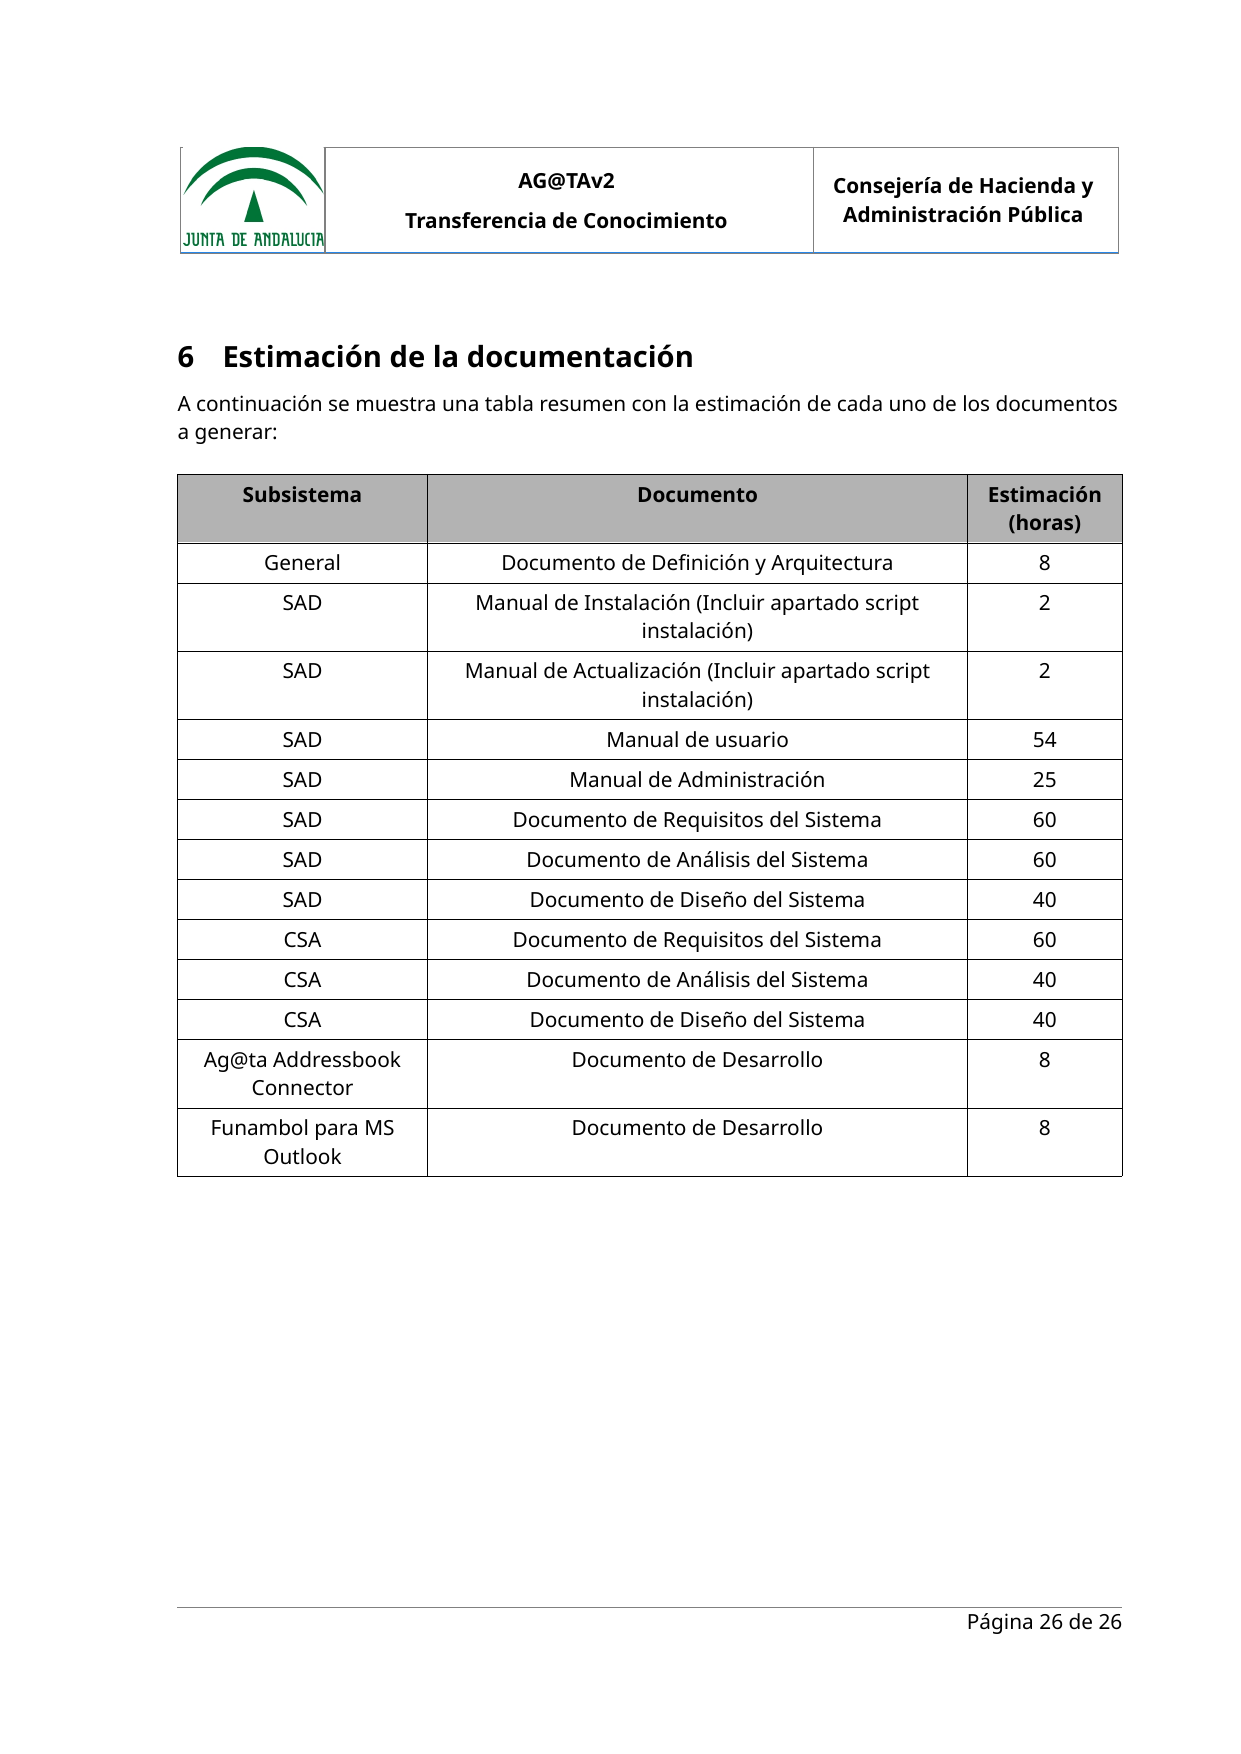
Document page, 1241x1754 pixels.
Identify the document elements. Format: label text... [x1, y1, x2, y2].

table_cell 54 [968, 720, 1122, 759]
table_cell General [178, 544, 427, 582]
table_cell SAD [178, 880, 427, 919]
table_cell Manual de usuario [428, 720, 967, 759]
table_cell 60 [968, 920, 1122, 959]
table_cell Documento de Desarrollo [428, 1109, 967, 1176]
table_cell Manual de Actualización (Incluir apartado script instalación) [428, 652, 967, 719]
table_cell 2 [968, 652, 1122, 719]
table_cell Manual de Instalación (Incluir apartado script instalación) [428, 584, 967, 651]
table_cell CSA [178, 1000, 427, 1039]
table_cell CSA [178, 960, 427, 999]
table_cell 60 [968, 800, 1122, 839]
table_cell 40 [968, 1000, 1122, 1039]
table_cell 8 [968, 1040, 1122, 1108]
table_cell SAD [178, 760, 427, 799]
table_cell 2 [968, 584, 1122, 651]
table_cell Ag@ta Addressbook Connector [178, 1040, 427, 1108]
table_cell 8 [968, 1109, 1122, 1176]
table_cell 25 [968, 760, 1122, 799]
table_cell 40 [968, 960, 1122, 999]
table_cell Documento de Desarrollo [428, 1040, 967, 1108]
table_cell SAD [178, 652, 427, 719]
table_cell SAD [178, 840, 427, 879]
table_cell Documento de Requisitos del Sistema [428, 800, 967, 839]
table_cell Documento de Requisitos del Sistema [428, 920, 967, 959]
table_cell Manual de Administración [428, 760, 967, 799]
subtitle Estimación de la documentación [177, 336, 1122, 376]
text A continuación se muestra una tabla resumen con la estimación de cada uno de los documentos a generar: [177, 389, 1122, 446]
table_cell Funambol para MS Outlook [178, 1109, 427, 1176]
table_header Documento [428, 475, 967, 542]
table_cell Documento de Diseño del Sistema [428, 880, 967, 919]
table_cell SAD [178, 800, 427, 839]
picture [183, 147, 324, 246]
table_cell CSA [178, 920, 427, 959]
table_cell 60 [968, 840, 1122, 879]
table_cell 8 [968, 544, 1122, 582]
table_cell SAD [178, 584, 427, 651]
table_cell Documento de Definición y Arquitectura [428, 544, 967, 582]
table_header Subsistema [178, 475, 427, 542]
table_cell Documento de Análisis del Sistema [428, 960, 967, 999]
table_header Estimación (horas) [968, 475, 1122, 542]
table_cell 40 [968, 880, 1122, 919]
table_cell SAD [178, 720, 427, 759]
table_cell Documento de Análisis del Sistema [428, 840, 967, 879]
table_cell Documento de Diseño del Sistema [428, 1000, 967, 1039]
